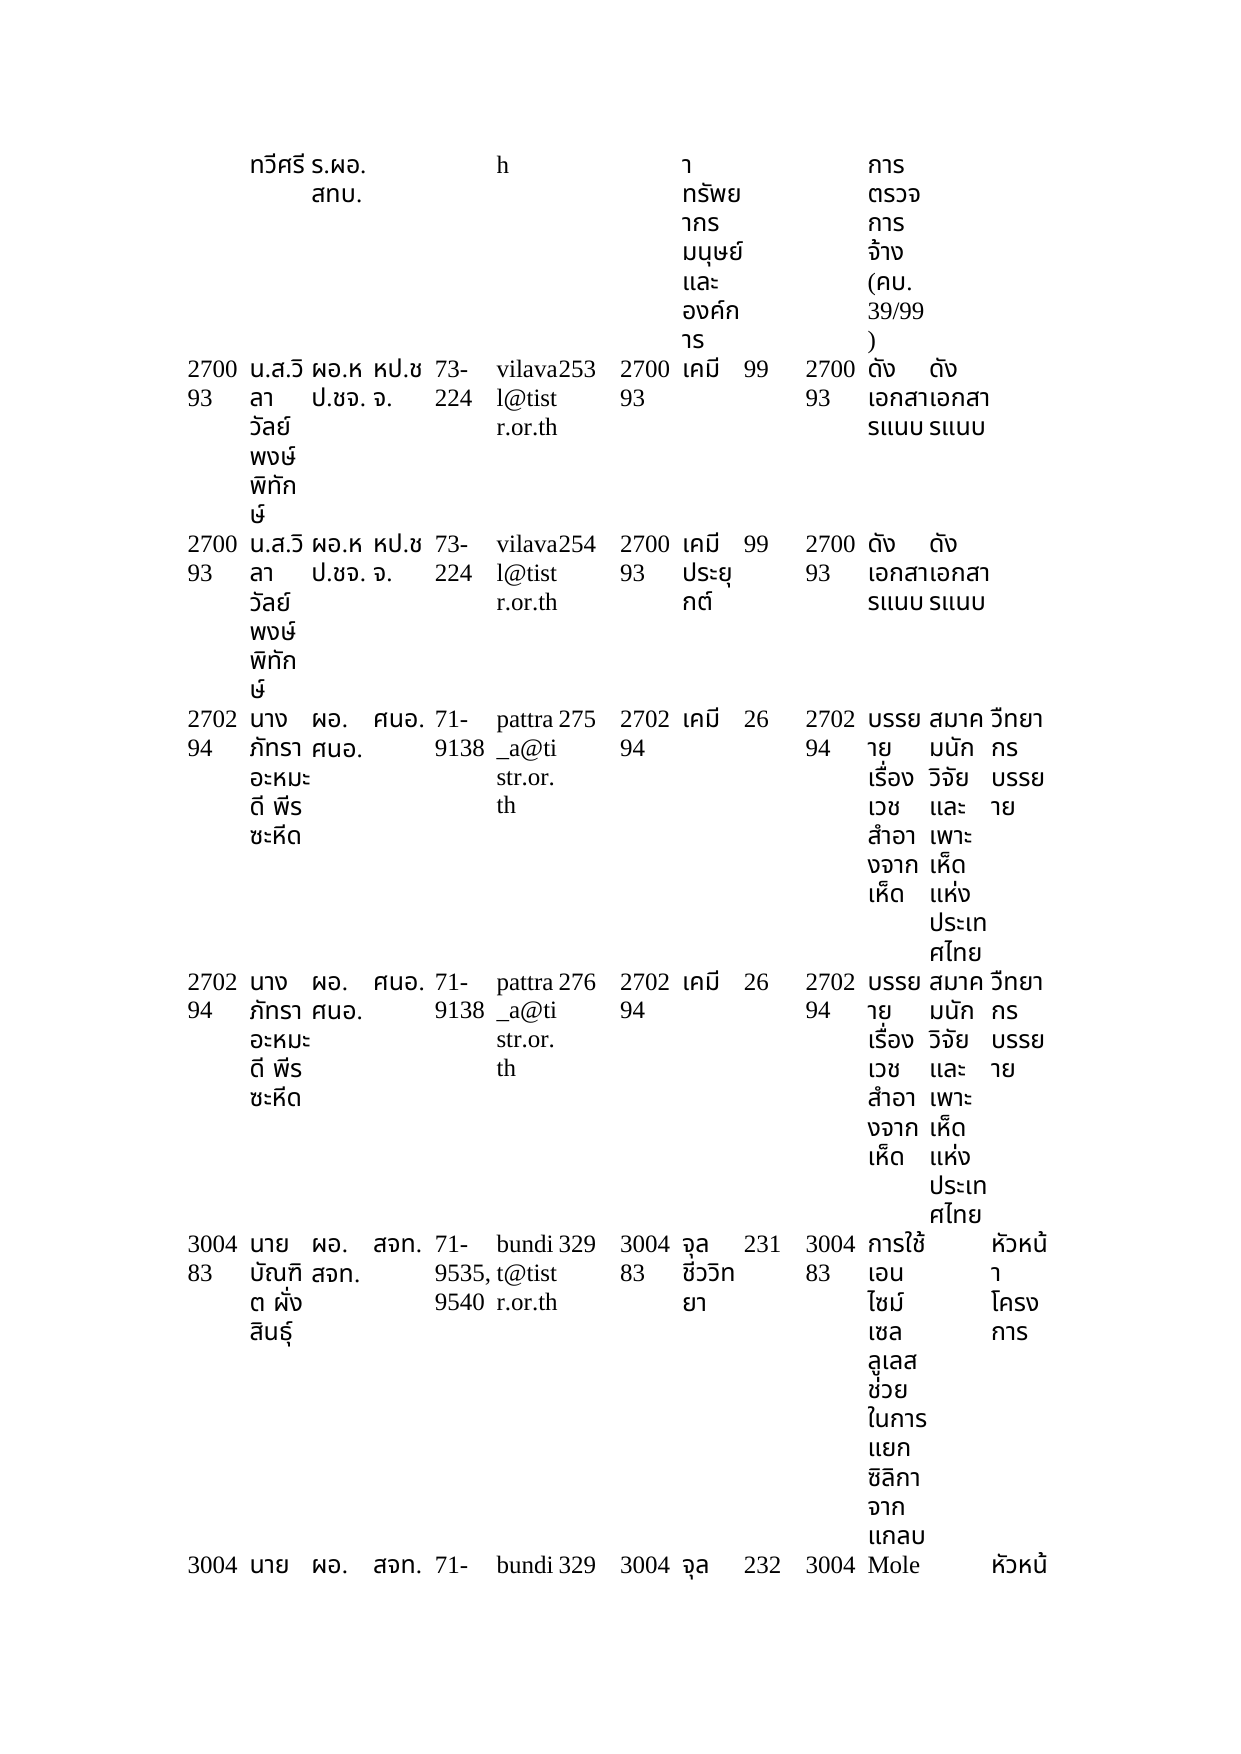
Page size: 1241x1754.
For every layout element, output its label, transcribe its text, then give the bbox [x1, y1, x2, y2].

table_cell สจท. [373, 1550, 434, 1579]
table_cell เคมี [682, 354, 743, 529]
table_cell 270294 [805, 967, 867, 1229]
table_cell หป.ชจ. [373, 529, 434, 704]
table_cell 26 [744, 704, 805, 967]
table_cell 329 [558, 1229, 620, 1550]
table_cell เคมี [682, 704, 743, 967]
table_cell [991, 529, 1053, 704]
table_cell หัวหน้าโครงการ [991, 1229, 1053, 1550]
table_cell เคมี [682, 967, 743, 1229]
table_cell 300483 [805, 1229, 867, 1550]
table_cell 99 [744, 354, 805, 529]
table_cell 3004 [188, 1550, 249, 1579]
table_cell นาย [249, 1550, 311, 1579]
table_cell สจท. [373, 1229, 434, 1550]
table_cell หป.ชจ. [373, 354, 434, 529]
table_cell [929, 1550, 991, 1579]
table_cell เคมีประยุกต์ [682, 529, 743, 704]
table_cell [991, 354, 1053, 529]
table_cell สมาคมนักวิจัยและเพาะเห็ดแห่งประเทศไทย [929, 967, 991, 1229]
table_cell 71-9138 [435, 704, 496, 967]
table_cell 26 [744, 967, 805, 1229]
table_cell 270093 [805, 529, 867, 704]
table_cell ศนอ. [373, 704, 434, 967]
table_cell ศนอ. [373, 967, 434, 1229]
table_cell 232 [744, 1550, 805, 1579]
table_cell 270294 [805, 704, 867, 967]
table_cell 71-9138 [435, 967, 496, 1229]
table_cell vilaval@tistr.or.th [496, 529, 558, 704]
table_cell vilaval@tistr.or.th [496, 354, 558, 529]
table_cell [558, 150, 620, 354]
table_cell 3004 [805, 1550, 867, 1579]
table_cell 270294 [620, 704, 682, 967]
table_cell 275 [558, 704, 620, 967]
table_cell น.ส.วิลาวัลย์ พงษ์พิทักษ์ [249, 529, 311, 704]
table_cell 231 [744, 1229, 805, 1550]
table_cell 3004 [620, 1550, 682, 1579]
table_cell ผอ. ศนอ. [311, 704, 373, 967]
table_cell บรรยายเรื่อง เวชสำอางจากเห็ด [867, 967, 929, 1229]
table_cell [188, 150, 249, 354]
table_cell วืทยากรบรรยาย [991, 704, 1053, 967]
table_cell bundit@tistr.or.th [496, 1229, 558, 1550]
table_cell 71- [435, 1550, 496, 1579]
table_cell หัวหน้ [991, 1550, 1053, 1579]
table_cell วืทยากรบรรยาย [991, 967, 1053, 1229]
table_cell pattra_a@tistr.or.th [496, 967, 558, 1229]
table_cell [991, 150, 1053, 354]
table_cell 270093 [805, 354, 867, 529]
table_cell ดังเอกสารแนบ [867, 529, 929, 704]
table_cell 71-9535,9540 [435, 1229, 496, 1550]
table_cell pattra_a@tistr.or.th [496, 704, 558, 967]
table_cell ทวีศรี [249, 150, 311, 354]
table_cell 270294 [188, 704, 249, 967]
table_cell ผอ.หป.ชจ. [311, 354, 373, 529]
table_cell 253 [558, 354, 620, 529]
table_cell การตรวจการจ้าง (คบ. 39/99) [867, 150, 929, 354]
table_cell ผอ. [311, 1550, 373, 1579]
table_cell 276 [558, 967, 620, 1229]
table_cell ผอ. สจท. [311, 1229, 373, 1550]
table_cell าทรัพยากรมนุษย์และองค์การ [682, 150, 743, 354]
table_cell ผอ.หป.ชจ. [311, 529, 373, 704]
table_cell 300483 [188, 1229, 249, 1550]
table_cell [620, 150, 682, 354]
table_cell นายบัณฑิต ผั่งสินธุ์ [249, 1229, 311, 1550]
table_cell [744, 150, 805, 354]
table_cell 73-224 [435, 354, 496, 529]
table_cell 329 [558, 1550, 620, 1579]
table_cell [435, 150, 496, 354]
table_cell bundi [496, 1550, 558, 1579]
table_cell [929, 150, 991, 354]
table_cell 270093 [620, 354, 682, 529]
table_cell ผอ. ศนอ. [311, 967, 373, 1229]
table_cell สมาคมนักวิจัยและเพาะเห็ดแห่งประเทศไทย [929, 704, 991, 967]
table_cell น.ส.วิลาวัลย์ พงษ์พิทักษ์ [249, 354, 311, 529]
table_cell นางภัทรา อะหมะดี พีรซะหีด [249, 967, 311, 1229]
table_cell 270294 [188, 967, 249, 1229]
table_cell [929, 1229, 991, 1550]
table_cell 270093 [620, 529, 682, 704]
table_cell 270294 [620, 967, 682, 1229]
table_cell 73-224 [435, 529, 496, 704]
table_cell 270093 [188, 354, 249, 529]
table_cell Mole [867, 1550, 929, 1579]
table_cell ดังเอกสารแนบ [867, 354, 929, 529]
table_cell บรรยายเรื่อง เวชสำอางจากเห็ด [867, 704, 929, 967]
table_cell [373, 150, 434, 354]
table_cell 99 [744, 529, 805, 704]
table_cell h [496, 150, 558, 354]
table_cell 270093 [188, 529, 249, 704]
table_cell [805, 150, 867, 354]
table_cell ดังเอกสารแนบ [929, 529, 991, 704]
table_cell ดังเอกสารแนบ [929, 354, 991, 529]
table_cell ร.ผอ.สทบ. [311, 150, 373, 354]
table_cell การใช้เอนไซม์เซลลูเลสช่วยในการแยกซิลิกาจากแกลบ [867, 1229, 929, 1550]
table_cell จุล [682, 1550, 743, 1579]
table_cell จุลชีววิทยา [682, 1229, 743, 1550]
table_cell นางภัทรา อะหมะดี พีรซะหีด [249, 704, 311, 967]
table_cell 254 [558, 529, 620, 704]
table_cell 300483 [620, 1229, 682, 1550]
